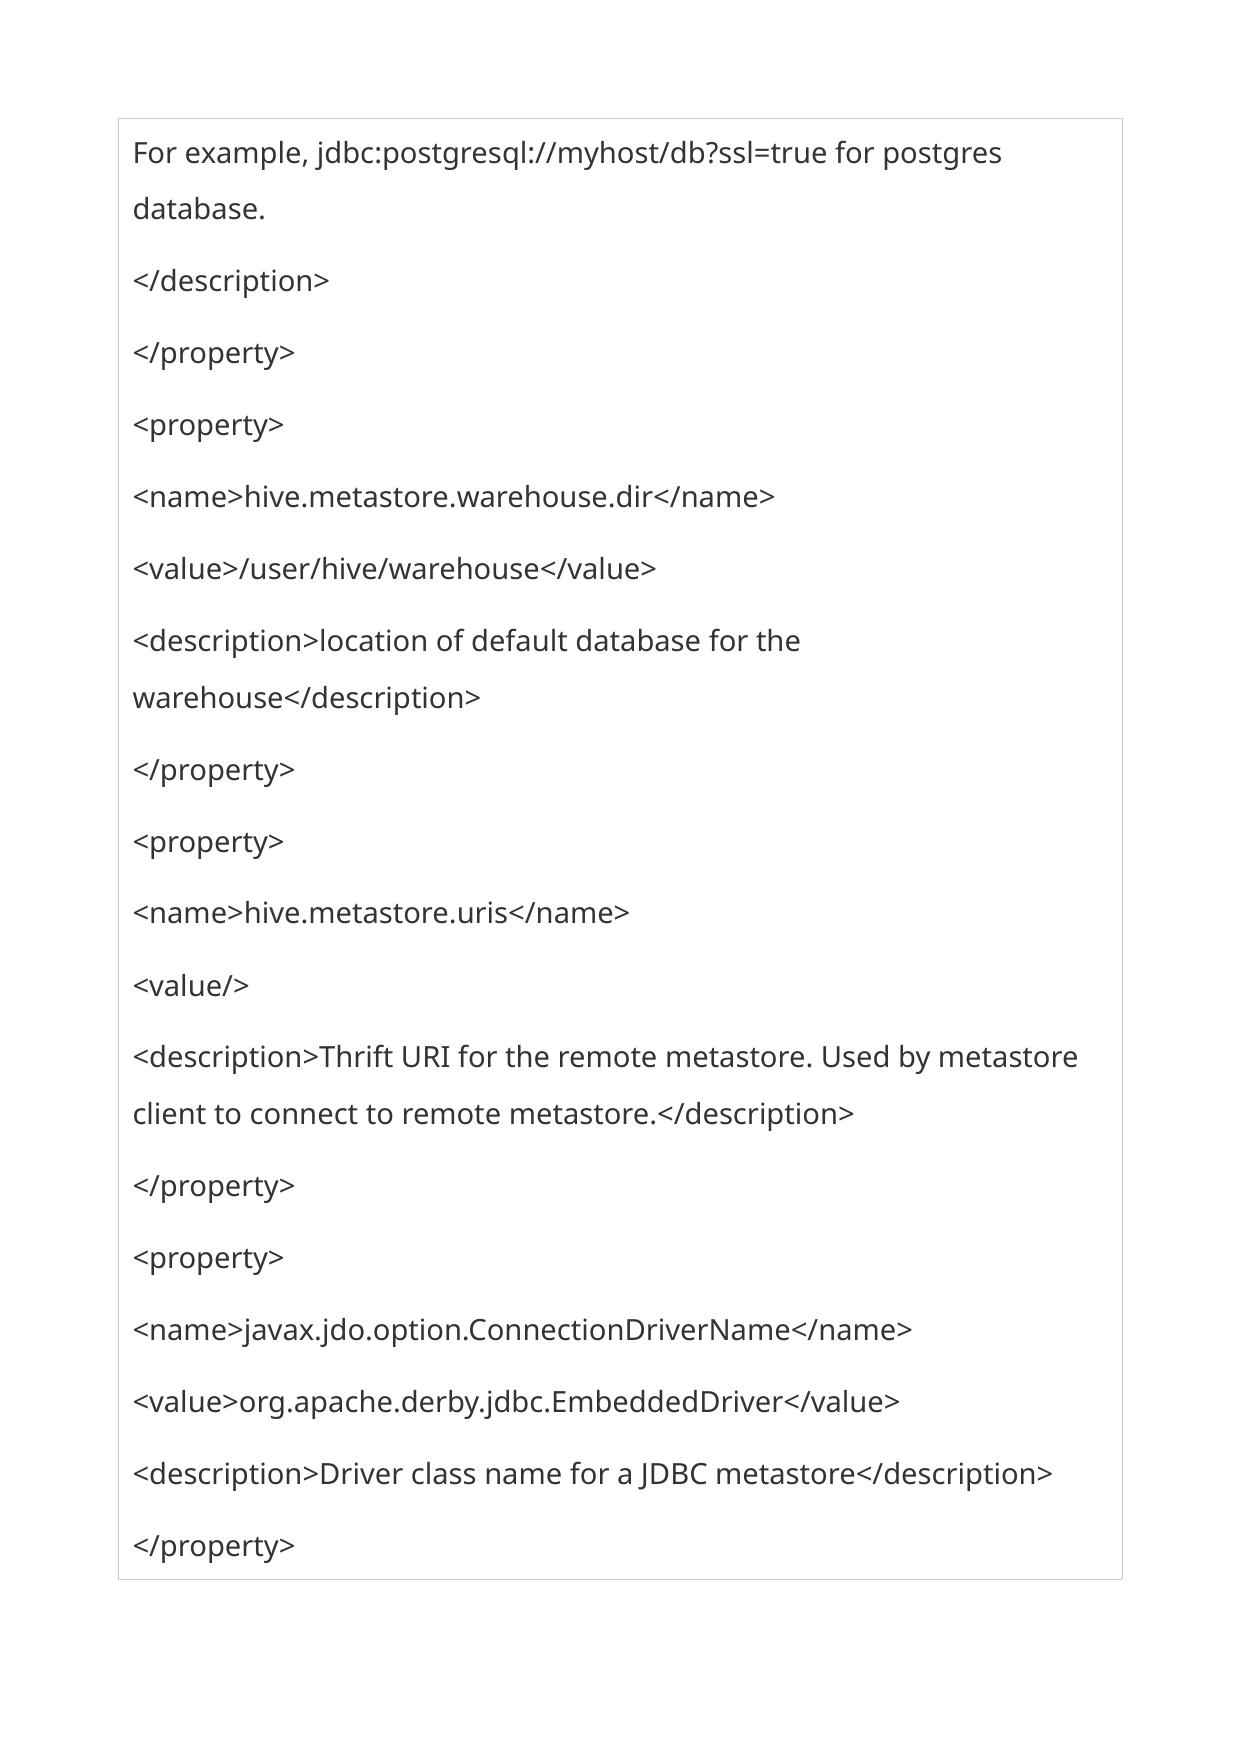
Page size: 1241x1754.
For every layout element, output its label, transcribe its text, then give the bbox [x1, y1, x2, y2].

text </property> [119, 1511, 1122, 1579]
text <name>hive.metastore.uris</name> [119, 879, 1122, 932]
text <name>hive.metastore.warehouse.dir</name> [119, 462, 1122, 516]
text <description>location of default database for the warehouse</description> [119, 606, 1122, 717]
text </property> [119, 1151, 1122, 1205]
text </description> [119, 246, 1122, 300]
text For example, jdbc:postgresql://myhost/db?ssl=true for postgres database. [119, 119, 1122, 228]
text </property> [119, 735, 1122, 788]
text <description>Driver class name for a JDBC metastore</description> [119, 1439, 1122, 1493]
text <property> [119, 390, 1122, 444]
text <value>/user/hive/warehouse</value> [119, 534, 1122, 588]
text <property> [119, 807, 1122, 861]
text <property> [119, 1223, 1122, 1277]
text <name>javax.jdo.option.ConnectionDriverName</name> [119, 1295, 1122, 1349]
text </property> [119, 318, 1122, 372]
text <description>Thrift URI for the remote metastore. Used by metastore client to connect to remote metastore.</description> [119, 1023, 1122, 1133]
text <value>org.apache.derby.jdbc.EmbeddedDriver</value> [119, 1367, 1122, 1421]
text <value/> [119, 951, 1122, 1004]
